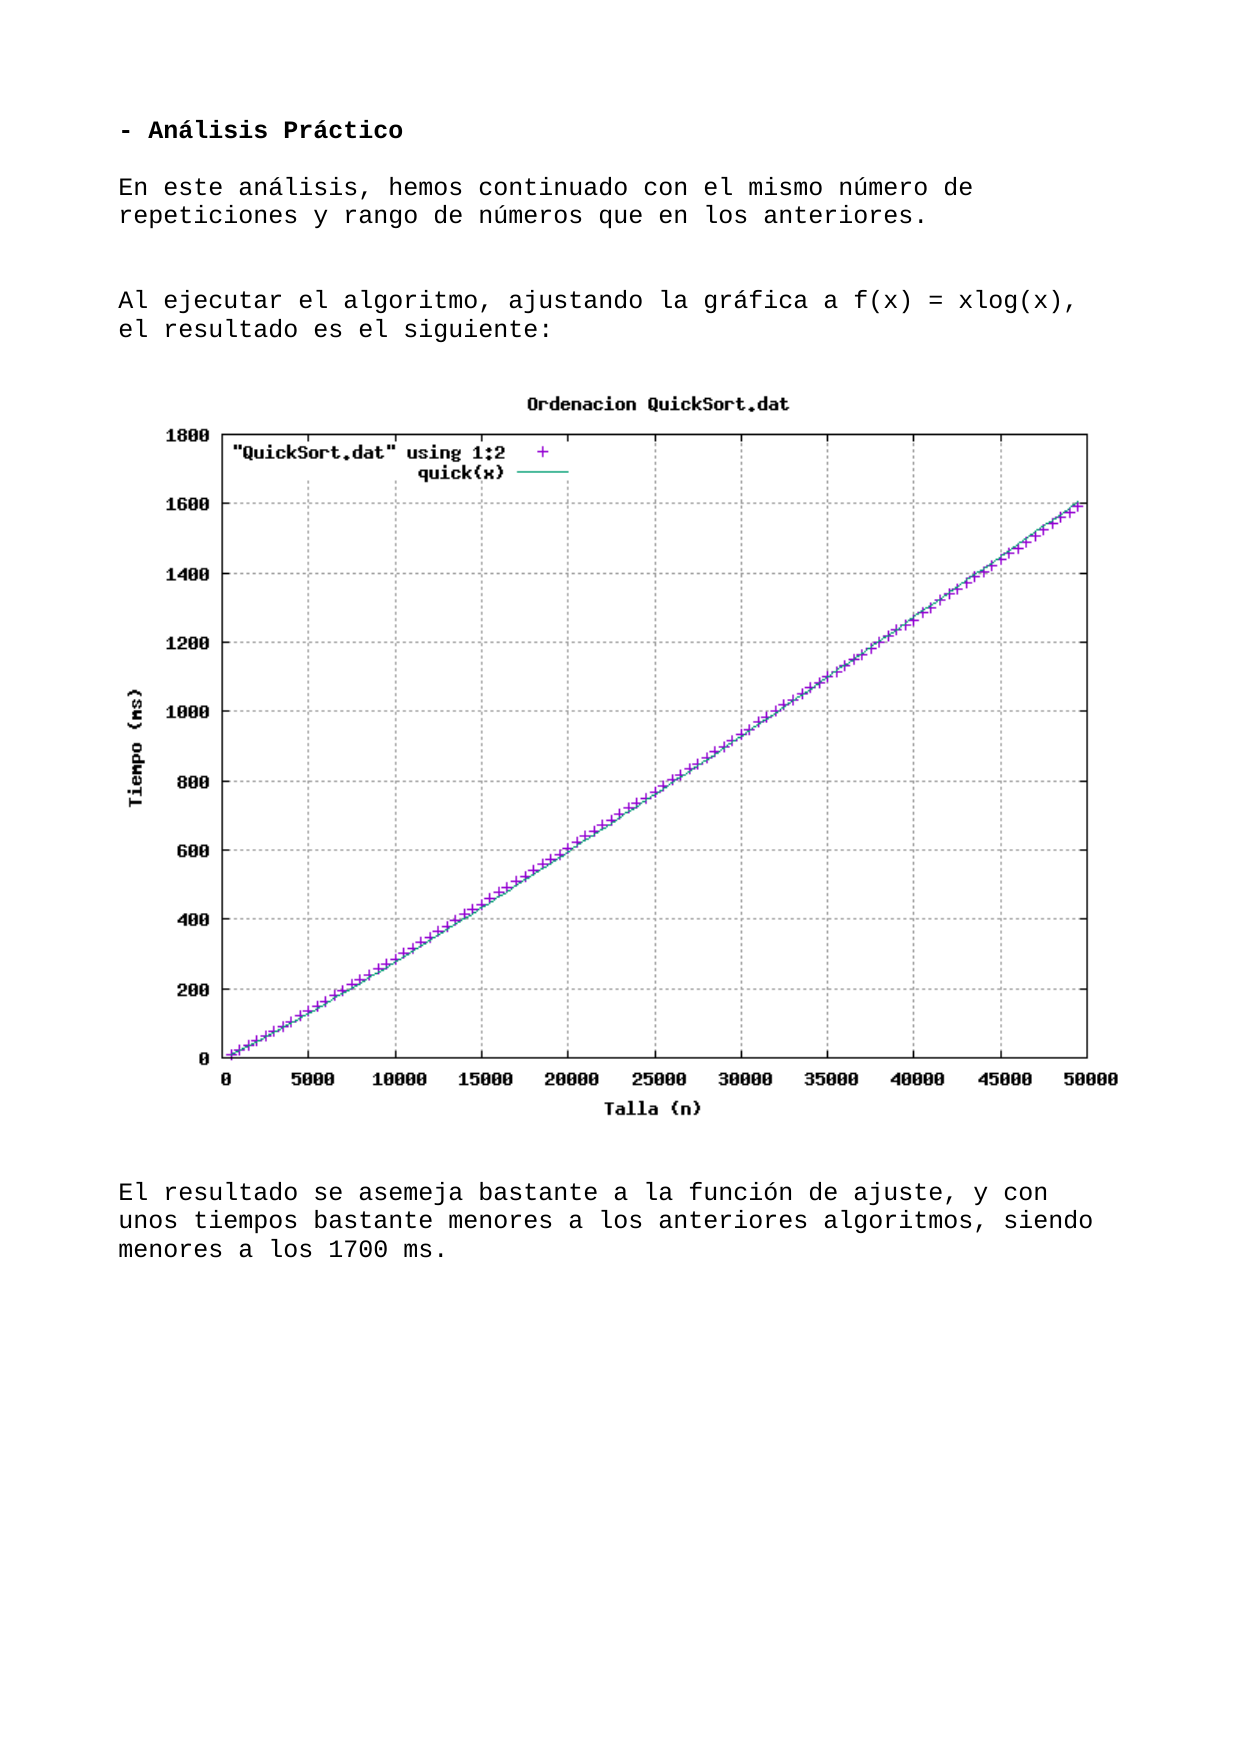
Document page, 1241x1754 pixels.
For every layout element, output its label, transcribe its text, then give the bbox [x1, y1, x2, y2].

text El resultado se asemeja bastante a la función de ajuste, y con unos tiempos bastante menores a los anteriores algoritmos, siendo menores a los 1700 ms. [118, 1180, 1123, 1265]
text - Análisis Práctico [118, 118, 1123, 146]
text Al ejecutar el algoritmo, ajustando la gráfica a f(x) = xlog(x), el resultado es el siguiente: [118, 288, 1123, 345]
picture [120, 373, 1121, 1123]
text En este análisis, hemos continuado con el mismo número de repeticiones y rango de números que en los anteriores. [118, 175, 1123, 231]
